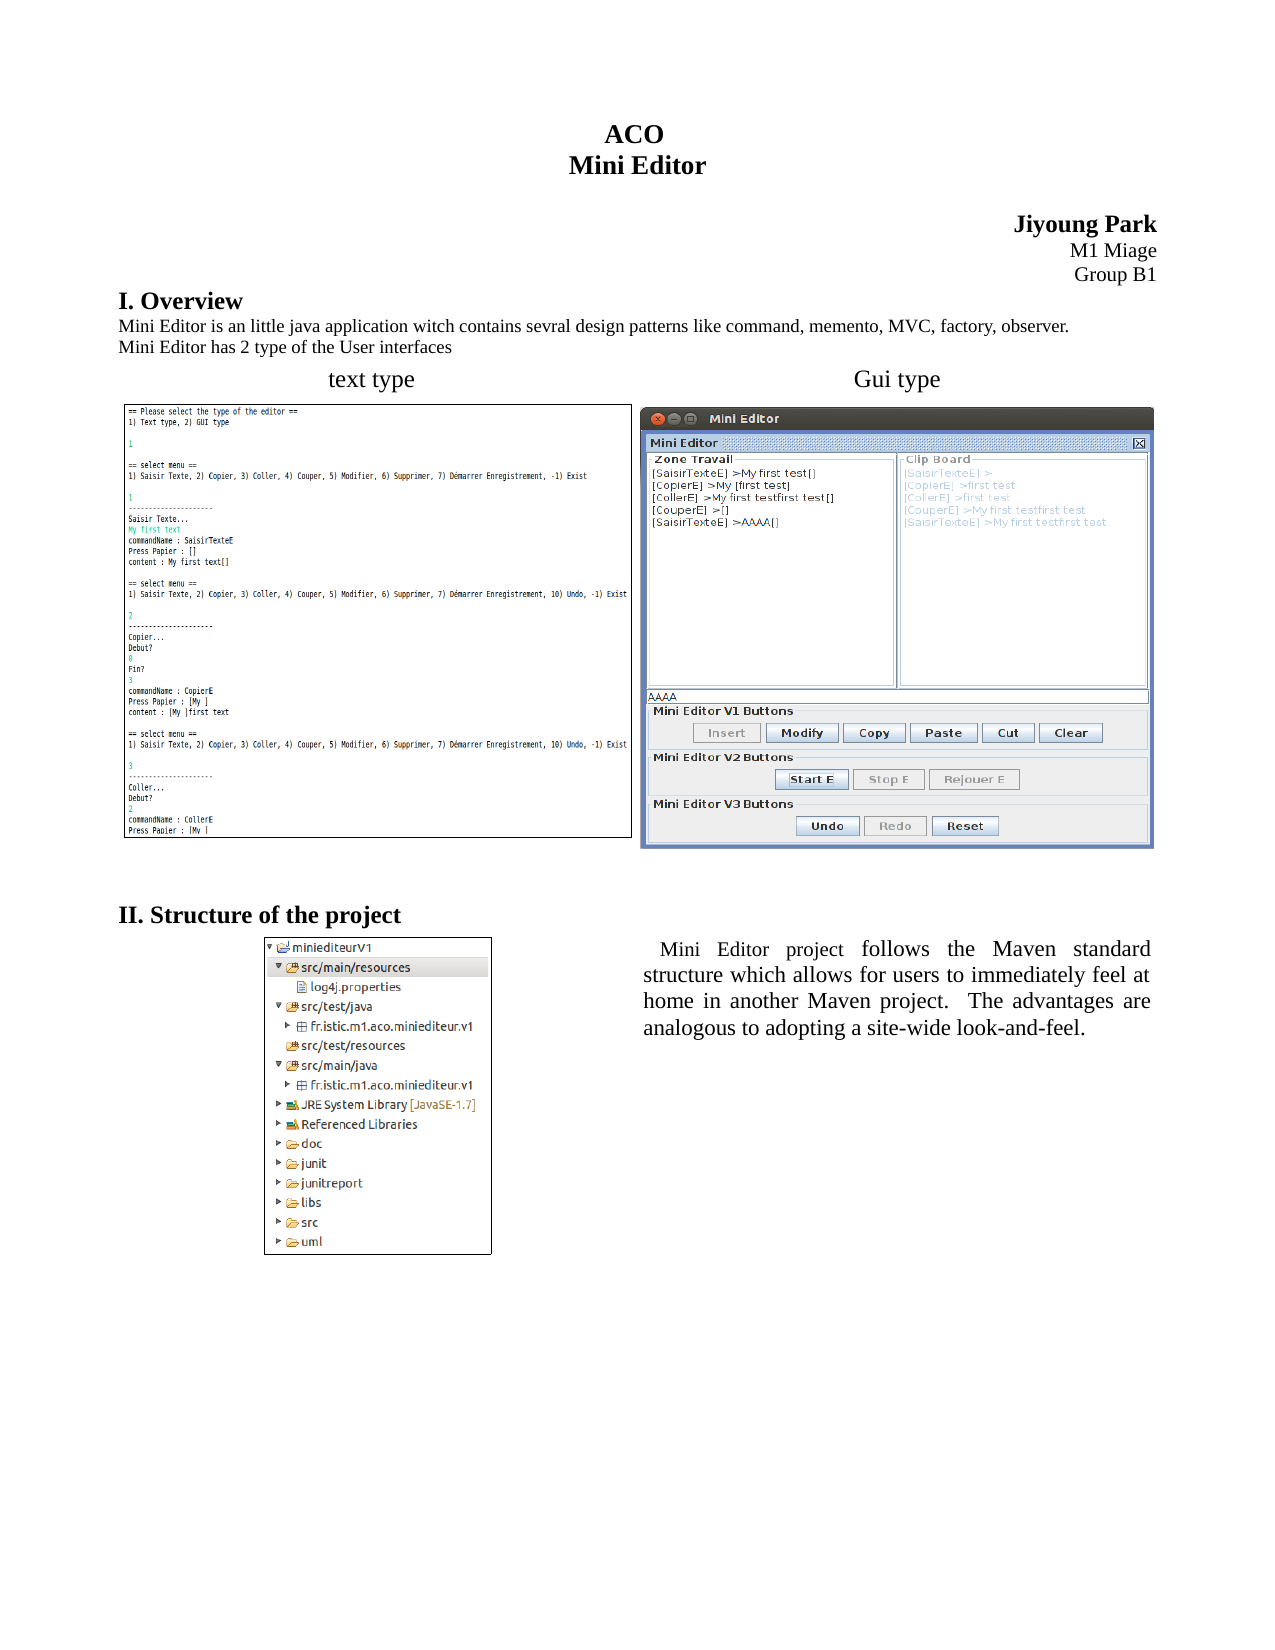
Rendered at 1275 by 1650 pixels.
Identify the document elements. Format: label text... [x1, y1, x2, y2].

table_header Mini Editor project follows the Maven standard structure which allows for users to immediately feel at home in another Maven project. The advantages are analogous to adopting a site-wide look-and-feel. [638, 929, 1157, 1288]
text Mini Editor has 2 type of the User interfaces [118, 336, 1157, 358]
text II. Structure of the project [118, 900, 1157, 929]
table_cell [118, 398, 637, 872]
table_header [118, 929, 637, 1288]
text I. Overview [118, 286, 1157, 315]
text ACO [118, 118, 1157, 149]
text Mini Editor [118, 149, 1157, 180]
picture [267, 939, 489, 1251]
table_header Gui type [638, 358, 1157, 398]
text Jiyoung Park [118, 209, 1157, 238]
picture [126, 406, 629, 835]
table_cell [638, 398, 1157, 872]
text M1 Miage [118, 238, 1157, 262]
text Mini Editor is an little java application witch contains sevral design patterns like command, memento, MVC, factory, observer. [118, 315, 1157, 336]
picture [640, 407, 1154, 849]
text Group B1 [118, 262, 1157, 286]
table_header text type [118, 358, 637, 398]
